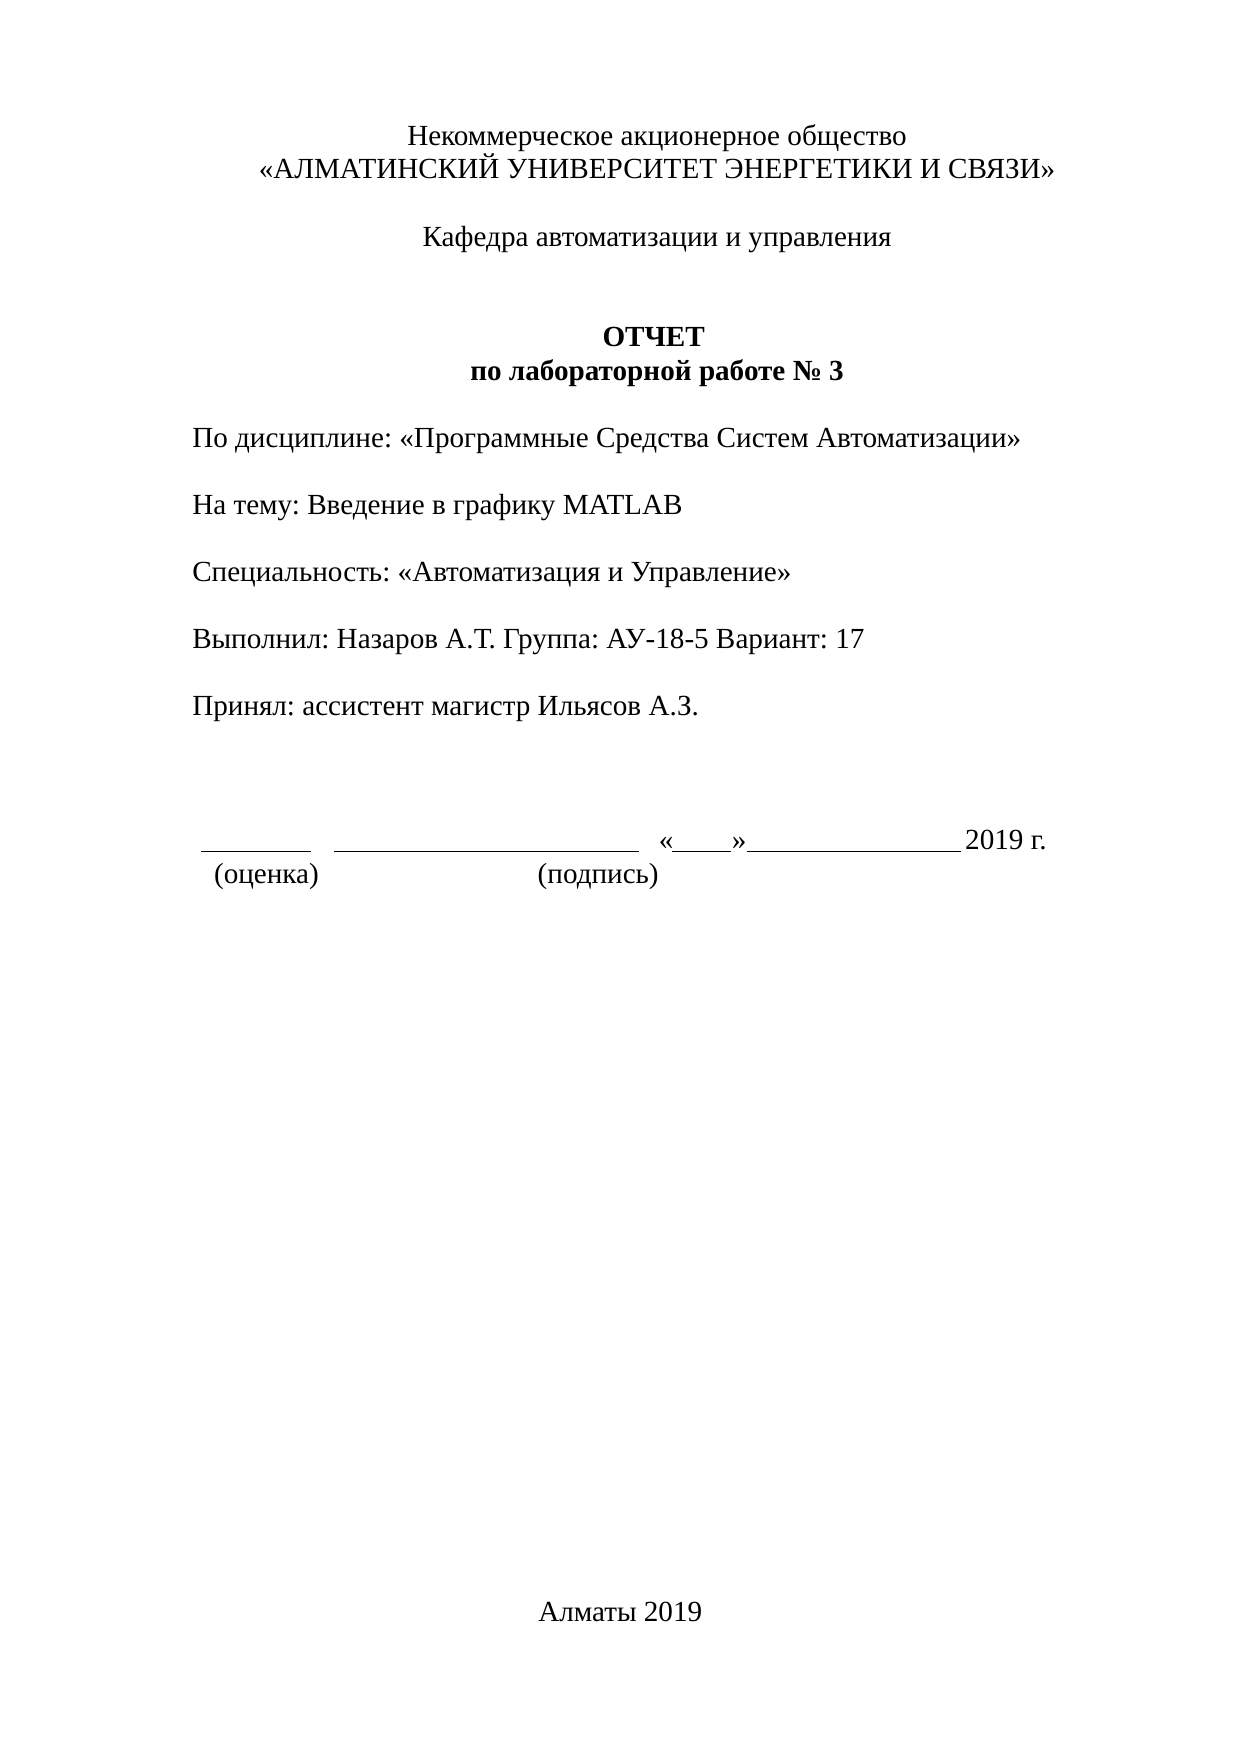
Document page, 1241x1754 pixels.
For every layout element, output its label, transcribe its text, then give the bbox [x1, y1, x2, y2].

text « » 2019 г. [118, 822, 1122, 856]
text Специальность: «Автоматизация и Управление» [118, 554, 1122, 588]
text Алматы 2019 [118, 1594, 1122, 1627]
text Принял: ассистент магистр Ильясов А.З. [118, 688, 1122, 722]
text «АЛМАТИНСКИЙ УНИВЕРСИТЕТ ЭНЕРГЕТИКИ И СВЯЗИ» [118, 152, 1122, 185]
text По дисциплине: «Программные Средства Систем Автоматизации» [118, 420, 1122, 453]
text Выполнил: Назаров А.Т. Группа: АУ-18-5 Вариант: 17 [118, 621, 1122, 655]
text (оценка) (подпись) [118, 856, 1122, 889]
text На тему: Введение в графику MATLAB [118, 487, 1122, 521]
text ОТЧЕТ [118, 319, 1122, 353]
text по лабораторной работе № 3 [118, 353, 1122, 386]
text Некоммерческое акционерное общество [118, 118, 1122, 152]
text Кафедра автоматизации и управления [118, 219, 1122, 252]
